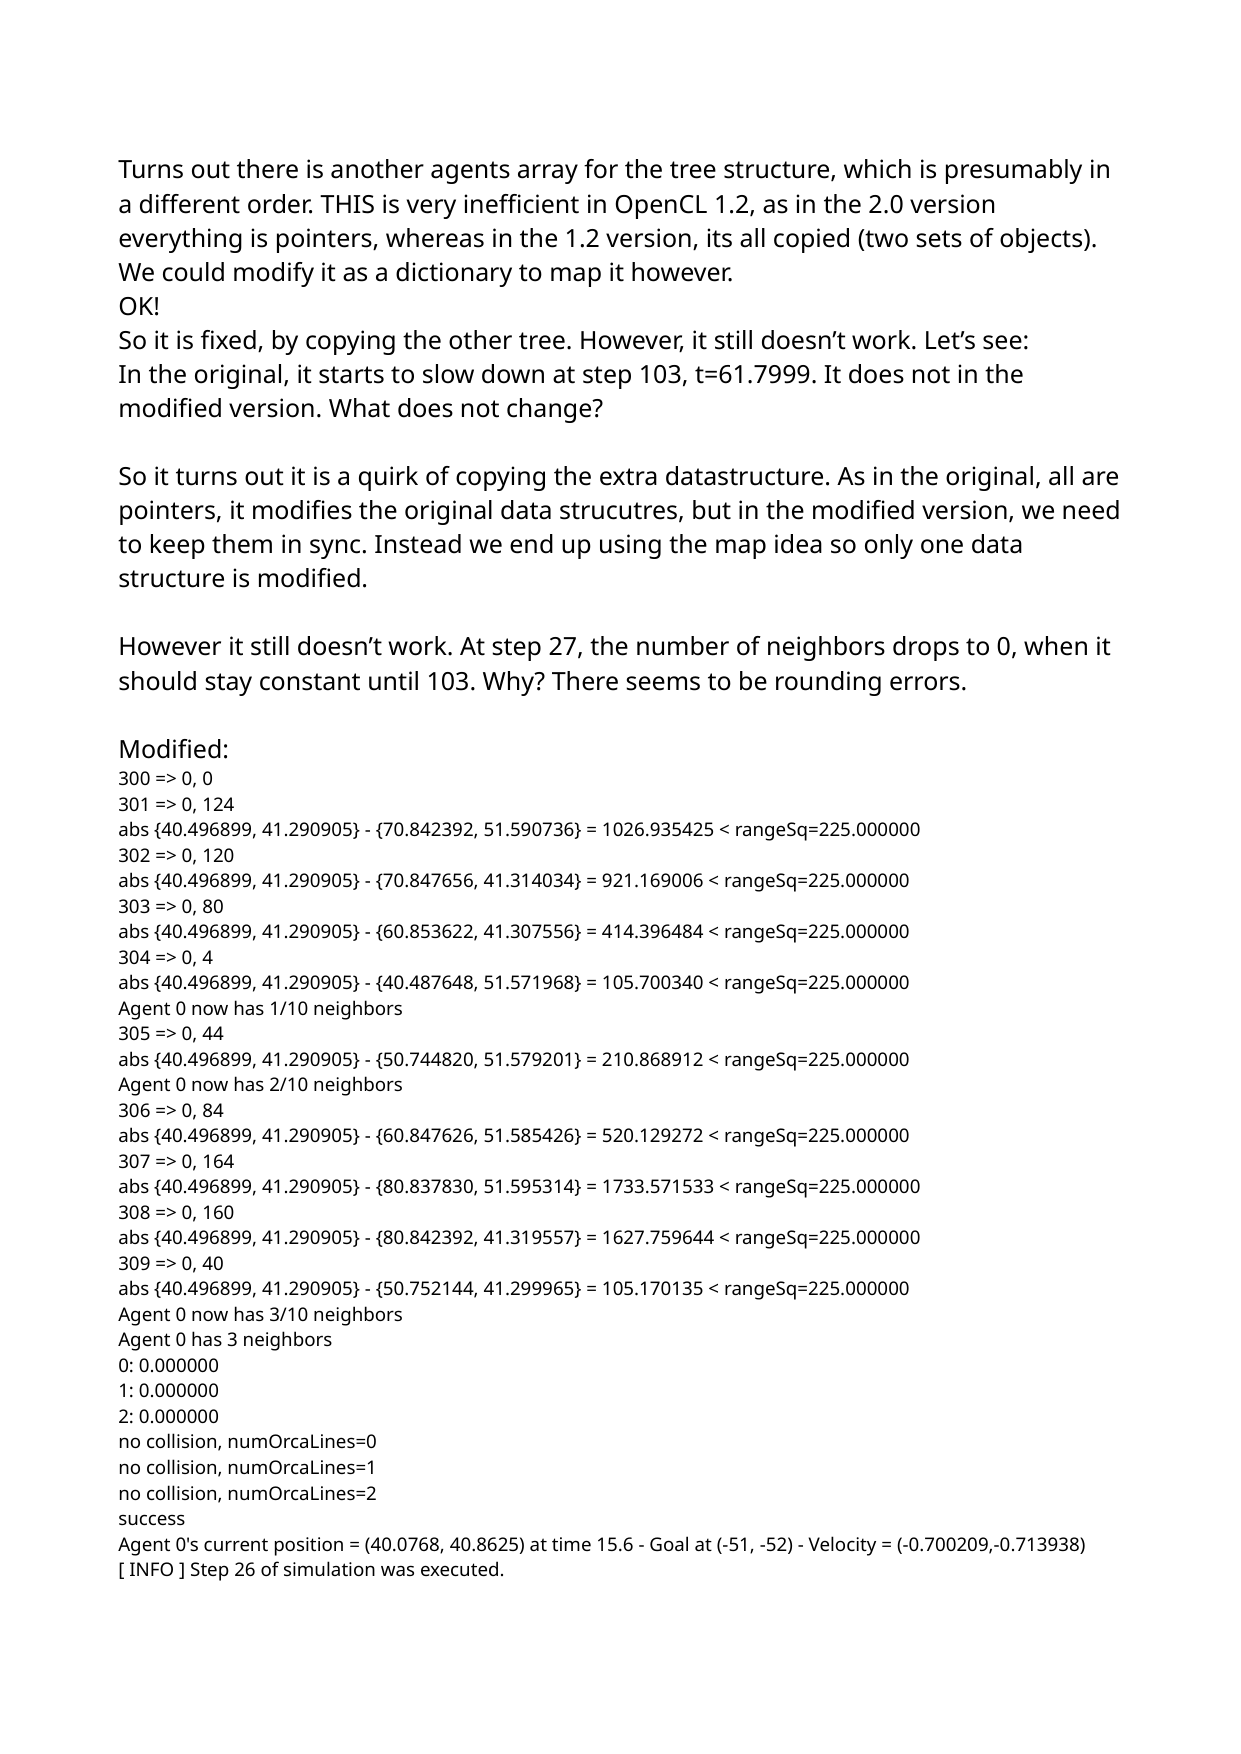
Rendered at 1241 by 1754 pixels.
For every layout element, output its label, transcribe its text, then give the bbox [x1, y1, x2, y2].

text So it is fixed, by copying the other tree. However, it still doesn’t work. Let’s see: [118, 322, 1122, 357]
text In the original, it starts to slow down at step 103, t=61.7999. It does not in the modified version. What does not change? [118, 357, 1122, 425]
text 300 => 0, 0 301 => 0, 124 abs {40.496899, 41.290905} - {70.842392, 51.590736} = 1026.935425 < rangeSq=225.000000 302 => 0, 120 abs {40.496899, 41.290905} - {70.847656, 41.314034} = 921.169006 < rangeSq=225.000000 303 => 0, 80 abs {40.496899, 41.290905} - {60.853622, 41.307556} = 414.396484 < rangeSq=225.000000 304 => 0, 4 abs {40.496899, 41.290905} - {40.487648, 51.571968} = 105.700340 < rangeSq=225.000000 Agent 0 now has 1/10 neighbors 305 => 0, 44 abs {40.496899, 41.290905} - {50.744820, 51.579201} = 210.868912 < rangeSq=225.000000 Agent 0 now has 2/10 neighbors 306 => 0, 84 abs {40.496899, 41.290905} - {60.847626, 51.585426} = 520.129272 < rangeSq=225.000000 307 => 0, 164 abs {40.496899, 41.290905} - {80.837830, 51.595314} = 1733.571533 < rangeSq=225.000000 308 => 0, 160 abs {40.496899, 41.290905} - {80.842392, 41.319557} = 1627.759644 < rangeSq=225.000000 309 => 0, 40 abs {40.496899, 41.290905} - {50.752144, 41.299965} = 105.170135 < rangeSq=225.000000 Agent 0 now has 3/10 neighbors Agent 0 has 3 neighbors 0: 0.000000 1: 0.000000 2: 0.000000 no collision, numOrcaLines=0 no collision, numOrcaLines=1 no collision, numOrcaLines=2 success Agent 0's current position = (40.0768, 40.8625) at time 15.6 - Goal at (-51, -52) - Velocity = (-0.700209,-0.713938) [ INFO ] Step 26 of simulation was executed. [118, 765, 1122, 1582]
text However it still doesn’t work. At step 27, the number of neighbors drops to 0, when it should stay constant until 103. Why? There seems to be rounding errors. [118, 629, 1122, 697]
text OK! [118, 288, 1122, 322]
text Modified: [118, 731, 1122, 765]
text So it turns out it is a quirk of copying the extra datastructure. As in the original, all are pointers, it modifies the original data strucutres, but in the modified version, we need to keep them in sync. Instead we end up using the map idea so only one data structure is modified. [118, 459, 1122, 595]
text Turns out there is another agents array for the tree structure, which is presumably in a different order. THIS is very inefficient in OpenCL 1.2, as in the 2.0 version everything is pointers, whereas in the 1.2 version, its all copied (two sets of objects). We could modify it as a dictionary to map it however. [118, 152, 1122, 288]
